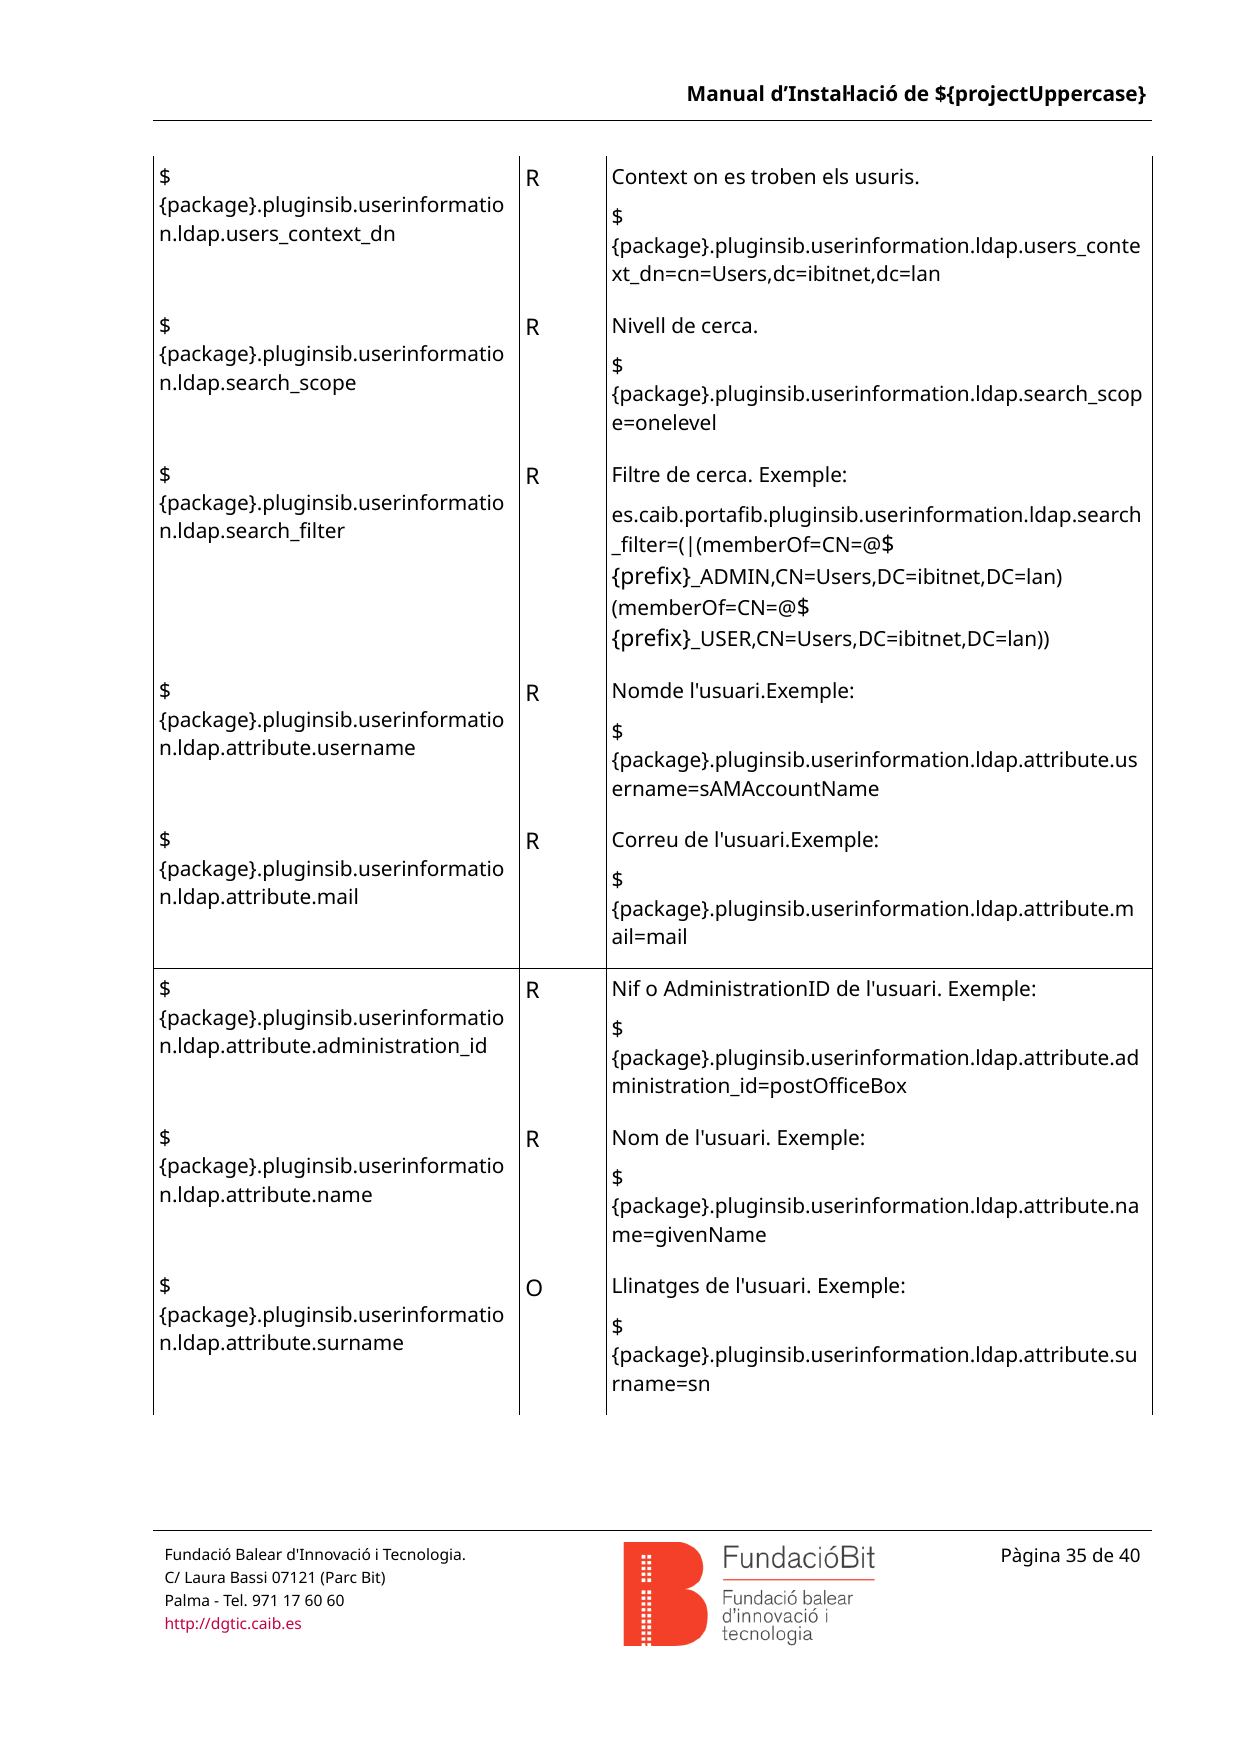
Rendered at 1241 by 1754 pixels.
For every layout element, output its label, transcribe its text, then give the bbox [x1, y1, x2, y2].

table_cell Nom de l'usuari. Exemple: ${package}.pluginsib.userinformation.ldap.attribute.name=givenName [607, 1117, 1152, 1266]
table_cell R [520, 969, 606, 1117]
table_cell Nif o AdministrationID de l'usuari. Exemple: ${package}.pluginsib.userinformation.ldap.attribute.administration_id=postOfficeBox [607, 969, 1152, 1117]
table_cell R [520, 671, 606, 819]
table_cell Correu de l'usuari.Exemple: ${package}.pluginsib.userinformation.ldap.attribute.mail=mail [607, 820, 1152, 968]
table_cell ${package}.pluginsib.userinformation.ldap.attribute.surname [154, 1266, 519, 1415]
table_cell R [520, 820, 606, 968]
table_cell ${package}.pluginsib.userinformation.ldap.attribute.username [154, 671, 519, 819]
table_cell Filtre de cerca. Exemple: es.caib.portafib.pluginsib.userinformation.ldap.search_filter=(|(memberOf=CN=@${prefix}_ADMIN,CN=Users,DC=ibitnet,DC=lan)(memberOf=CN=@${prefix}_USER,CN=Users,DC=ibitnet,DC=lan)) [607, 454, 1152, 671]
table_cell ${package}.pluginsib.userinformation.ldap.search_scope [154, 305, 519, 454]
table_cell ${package}.pluginsib.userinformation.ldap.search_filter [154, 454, 519, 671]
table_cell Llinatges de l'usuari. Exemple: ${package}.pluginsib.userinformation.ldap.attribute.surname=sn [607, 1266, 1152, 1415]
table_cell O [520, 1266, 606, 1415]
table_cell Nomde l'usuari.Exemple: ${package}.pluginsib.userinformation.ldap.attribute.username=sAMAccountName [607, 671, 1152, 819]
table_cell ${package}.pluginsib.userinformation.ldap.attribute.administration_id [154, 969, 519, 1117]
table_cell R [520, 1117, 606, 1266]
table_cell Nivell de cerca. ${package}.pluginsib.userinformation.ldap.search_scope=onelevel [607, 305, 1152, 454]
table_cell R [520, 156, 606, 305]
picture [623, 1542, 875, 1646]
table_cell ${package}.pluginsib.userinformation.ldap.attribute.mail [154, 820, 519, 968]
table_cell R [520, 305, 606, 454]
table_cell ${package}.pluginsib.userinformation.ldap.users_context_dn [154, 156, 519, 305]
table_cell ${package}.pluginsib.userinformation.ldap.attribute.name [154, 1117, 519, 1266]
table_cell R [520, 454, 606, 671]
table_cell Context on es troben els usuris. ${package}.pluginsib.userinformation.ldap.users_context_dn=cn=Users,dc=ibitnet,dc=lan [607, 156, 1152, 305]
